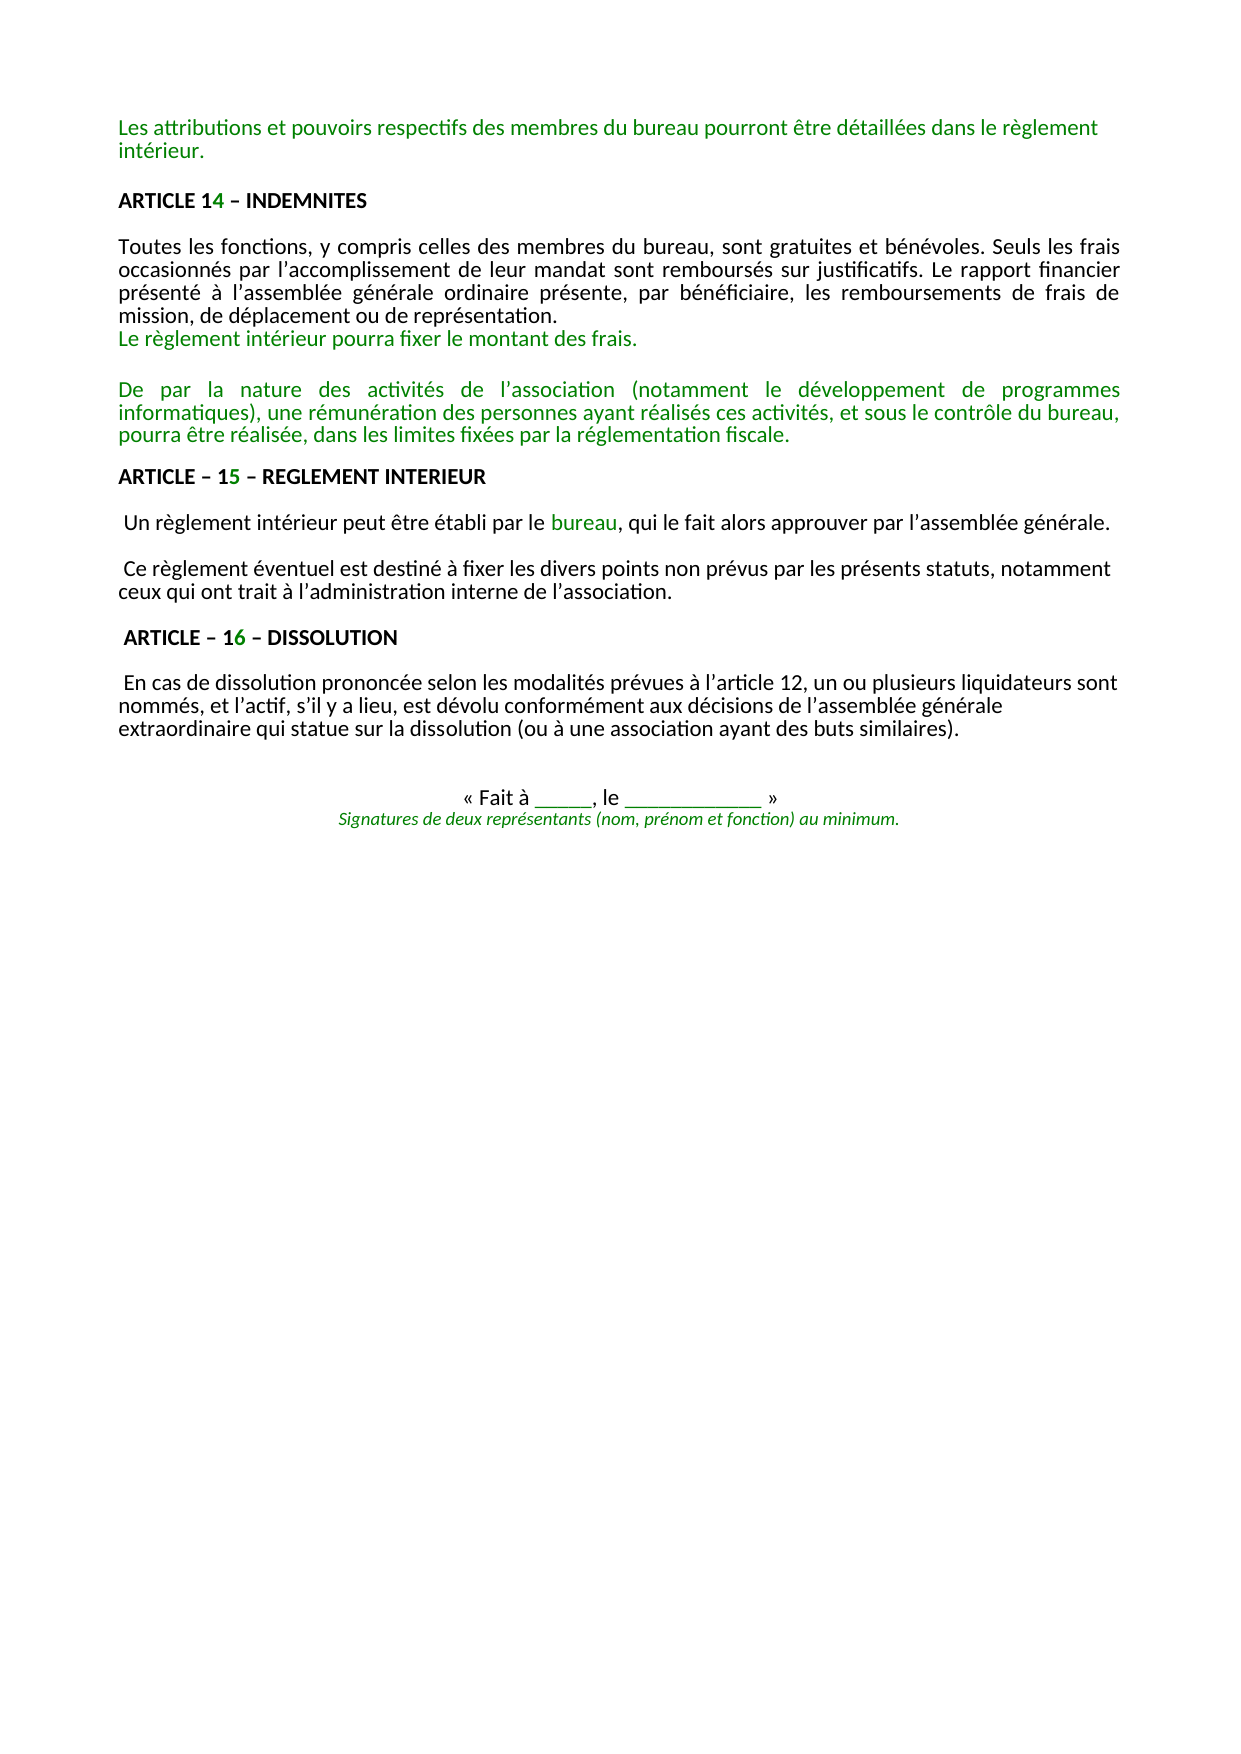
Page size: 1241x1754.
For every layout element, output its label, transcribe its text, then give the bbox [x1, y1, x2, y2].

text Signatures de deux représentants (nom, prénom et fonction) au minimum. [118, 811, 1122, 830]
text ARTICLE – 15 – REGLEMENT INTERIEUR Un règlement intérieur peut être établi par le bureau, qui le fait alors approuver par l’assemblée générale. Ce règlement éventuel est destiné à fixer les divers points non prévus par les présents statuts, notamment ceux qui ont trait à l’administration interne de l’association. ARTICLE – 16 – DISSOLUTION En cas de dissolution prononcée selon les modalités prévues à l’article 12, un ou plusieurs liquidateurs sont nommés, et l’actif, s’il y a lieu, est dévolu conformément aux décisions de l’assemblée générale extraordinaire qui statue sur la dissolution (ou à une association ayant des buts similaires). [118, 467, 1122, 742]
text Toutes les fonctions, y compris celles des membres du bureau, sont gratuites et bénévoles. Seuls les frais occasionnés par l’accomplissement de leur mandat sont remboursés sur justificatifs. Le rapport financier présenté à l’assemblée générale ordinaire présente, par bénéficiaire, les remboursements de frais de mission, de déplacement ou de représentation. [118, 237, 1122, 329]
text « Fait à _____, le ____________ » [118, 788, 1122, 811]
text De par la nature des activités de l’association (notamment le développement de programmes informatiques), une rémunération des personnes ayant réalisés ces activités, et sous le contrôle du bureau, pourra être réalisée, dans les limites fixées par la réglementation fiscale. [118, 380, 1122, 448]
text ARTICLE 14 – INDEMNITES [118, 192, 1122, 214]
text Les attributions et pouvoirs respectifs des membres du bureau pourront être détaillées dans le règlement intérieur. [118, 118, 1122, 192]
text Le règlement intérieur pourra fixer le montant des frais. [118, 329, 1122, 352]
